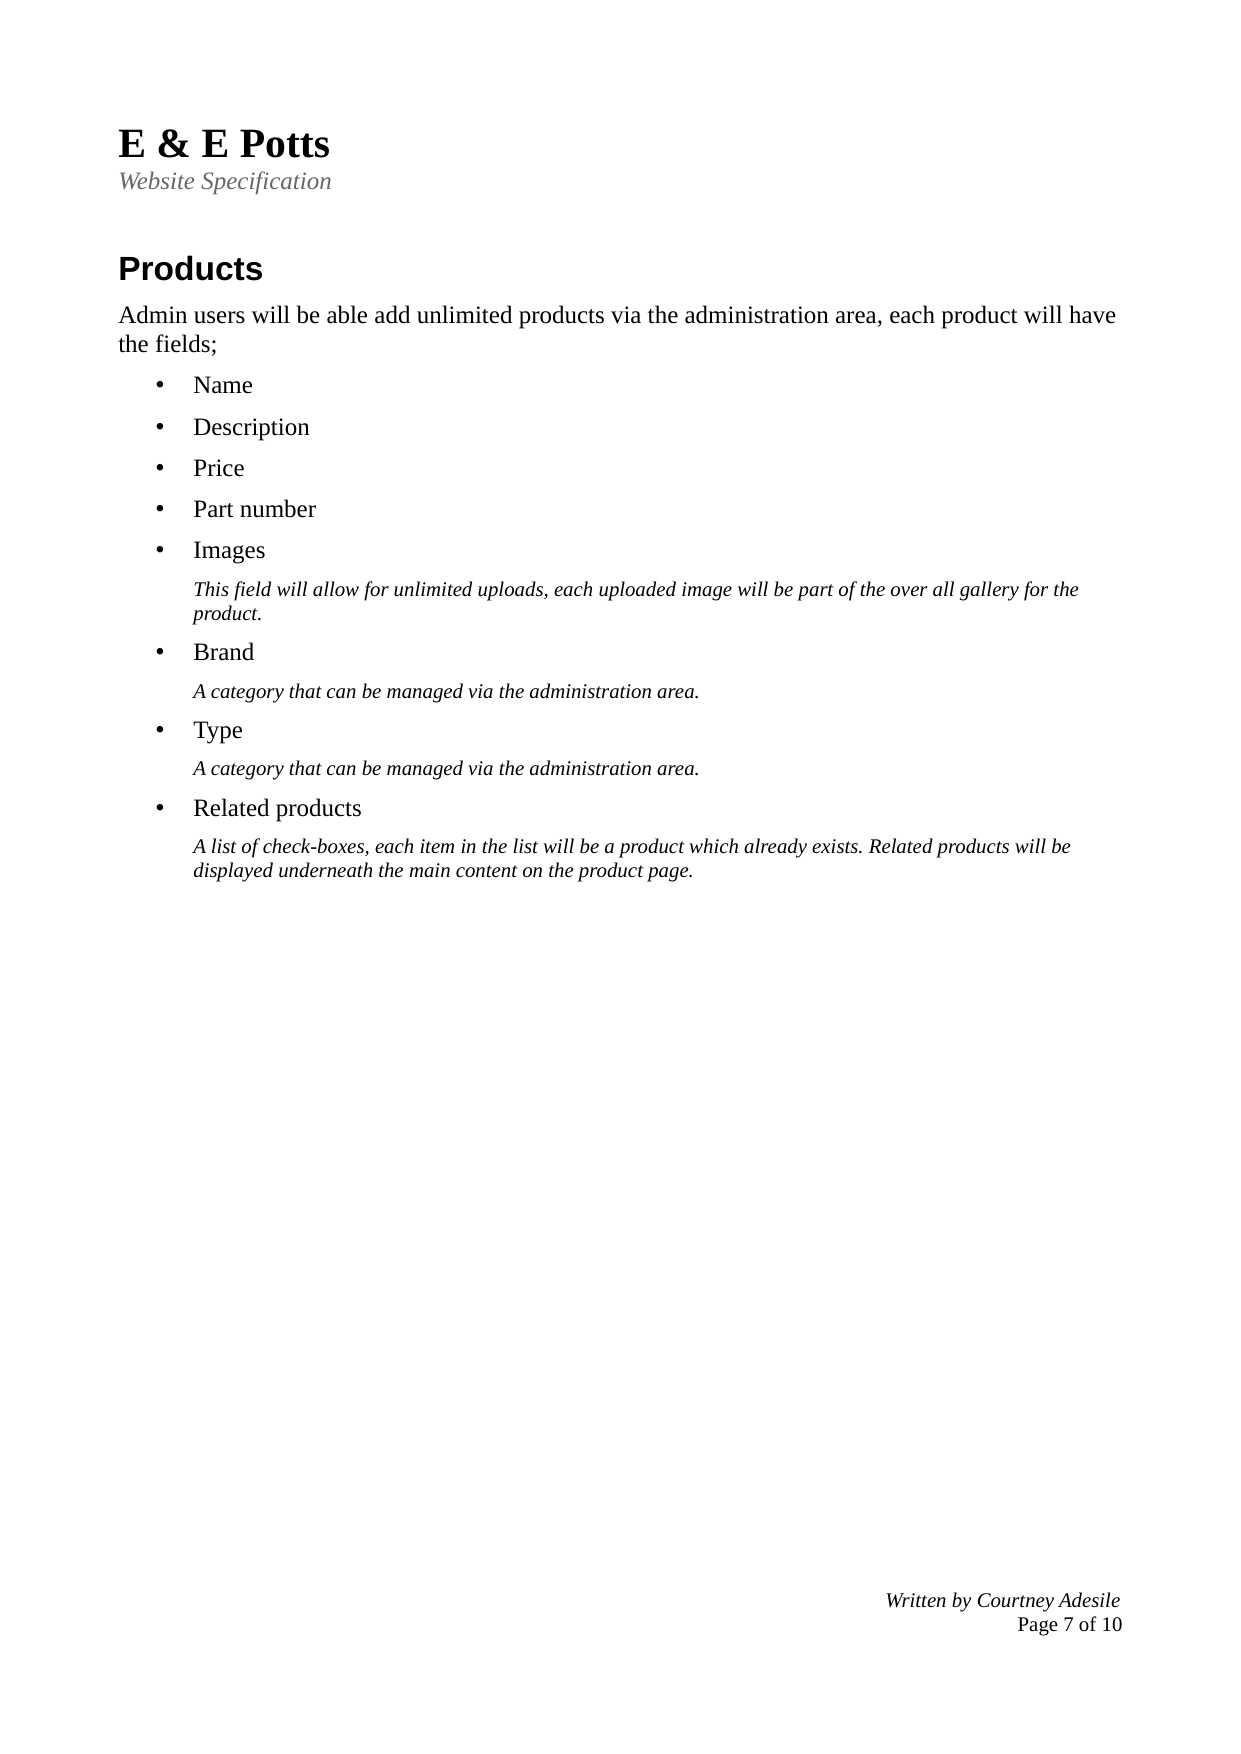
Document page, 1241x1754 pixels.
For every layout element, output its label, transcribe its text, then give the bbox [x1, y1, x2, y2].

list Part number [156, 494, 1122, 523]
list This field will allow for unlimited uploads, each uploaded image will be part of the over all gallery for the product. [156, 577, 1122, 625]
list Brand [156, 637, 1122, 666]
list A list of check-boxes, each item in the list will be a product which already exists. Related products will be displayed underneath the main content on the product page. [156, 834, 1122, 882]
text Admin users will be able add unlimited products via the administration area, each product will have the fields; [118, 300, 1122, 358]
list A category that can be managed via the administration area. [156, 678, 1122, 703]
list Related products [156, 793, 1122, 822]
list Type [156, 715, 1122, 744]
list Description [156, 412, 1122, 440]
list A category that can be managed via the administration area. [156, 756, 1122, 780]
list Images [156, 535, 1122, 564]
list Name [156, 370, 1122, 399]
subtitle Products [118, 249, 1122, 288]
list Price [156, 453, 1122, 482]
